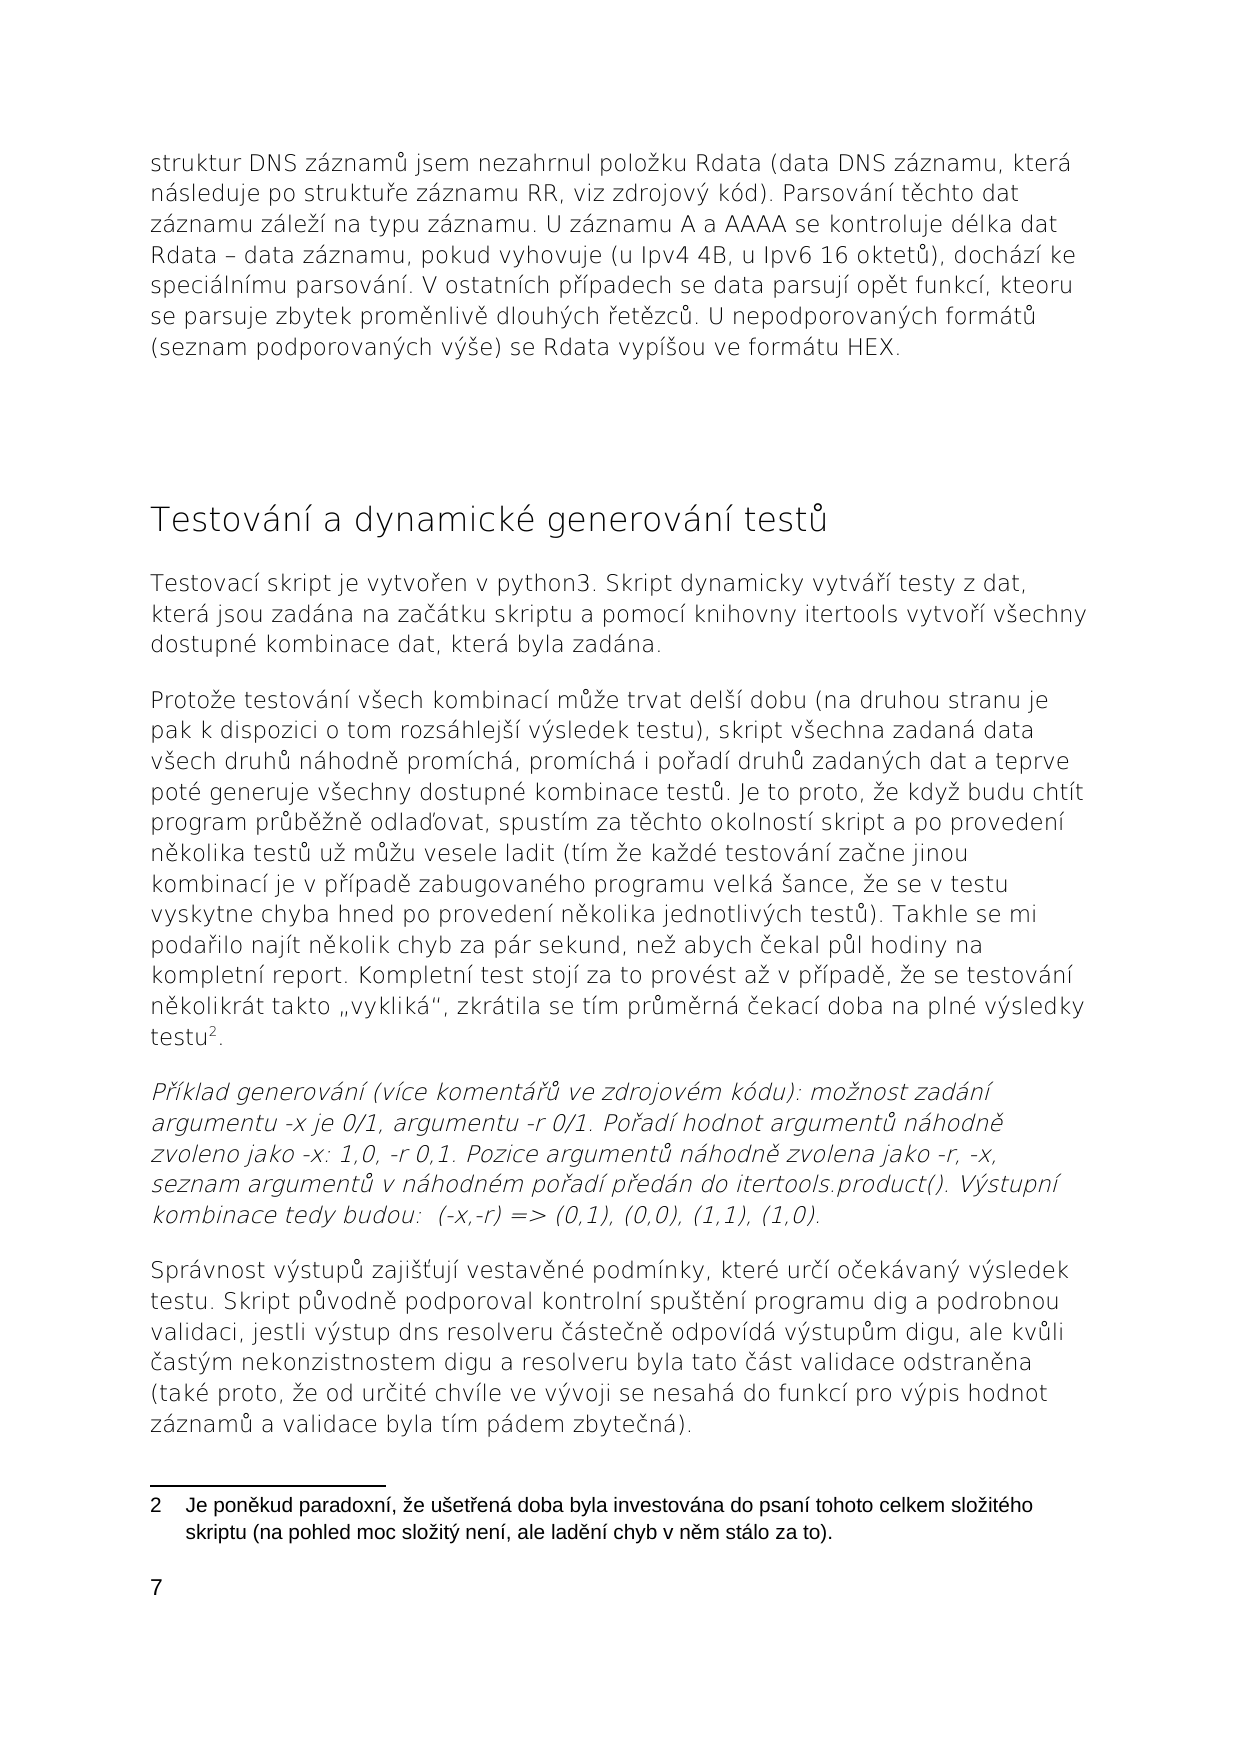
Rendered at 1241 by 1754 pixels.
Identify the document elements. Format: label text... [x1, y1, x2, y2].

text Správnost výstupů zajišťují vestavěné podmínky, které určí očekávaný výsledek testu. Skript původně podporoval kontrolní spuštění programu dig a podrobnou validaci, jestli výstup dns resolveru částečně odpovídá výstupům digu, ale kvůli častým nekonzistnostem digu a resolveru byla tato část validace odstraněna (také proto, že od určité chvíle ve vývoji se nesahá do funkcí pro výpis hodnot záznamů a validace byla tím pádem zbytečná). [150, 1258, 1090, 1437]
text Testování a dynamické generování testů [150, 501, 1090, 539]
text Testovací skript je vytvořen v python3. Skript dynamicky vytváří testy z dat, která jsou zadána na začátku skriptu a pomocí knihovny itertools vytvoří všechny dostupné kombinace dat, která byla zadána. [150, 570, 1090, 658]
text Je poněkud paradoxní, že ušetřená doba byla investována do psaní tohoto celkem složitého skriptu (na pohled moc složitý není, ale ladění chyb v něm stálo za to). [150, 1492, 1090, 1544]
text Příklad generování (více komentářů ve zdrojovém kódu): možnost zadání argumentu -x je 0/1, argumentu -r 0/1. Pořadí hodnot argumentů náhodně zvoleno jako -x: 1,0, -r 0,1. Pozice argumentů náhodně zvolena jako -r, -x, seznam argumentů v náhodném pořadí předán do itertools.product(). Výstupní kombinace tedy budou: (-x,-r) => (0,1), (0,0), (1,1), (1,0). [150, 1079, 1090, 1229]
text struktur DNS záznamů jsem nezahrnul položku Rdata (data DNS záznamu, která následuje po struktuře záznamu RR, viz zdrojový kód). Parsování těchto dat záznamu záleží na typu záznamu. U záznamu A a AAAA se kontroluje délka dat Rdata – data záznamu, pokud vyhovuje (u Ipv4 4B, u Ipv6 16 oktetů), dochází ke speciálnímu parsování. V ostatních případech se data parsují opět funkcí, kteoru se parsuje zbytek proměnlivě dlouhých řetězců. U nepodporovaných formátů (seznam podporovaných výše) se Rdata vypíšou ve formátu HEX. [150, 150, 1090, 360]
text Protože testování všech kombinací může trvat delší dobu (na druhou stranu je pak k dispozici o tom rozsáhlejší výsledek testu), skript všechna zadaná data všech druhů náhodně promíchá, promíchá i pořadí druhů zadaných dat a teprve poté generuje všechny dostupné kombinace testů. Je to proto, že když budu chtít program průběžně odlaďovat, spustím za těchto okolností skript a po provedení několika testů už můžu vesele ladit (tím že každé testování začne jinou kombinací je v případě zabugovaného programu velká šance, že se v testu vyskytne chyba hned po provedení několika jednotlivých testů). Takhle se mi podařilo najít několik chyb za pár sekund, než abych čekal půl hodiny na kompletní report. Kompletní test stojí za to provést až v případě, že se testování několikrát takto „vykliká“, zkrátila se tím průměrná čekací doba na plné výsledky testu. [150, 687, 1090, 1051]
